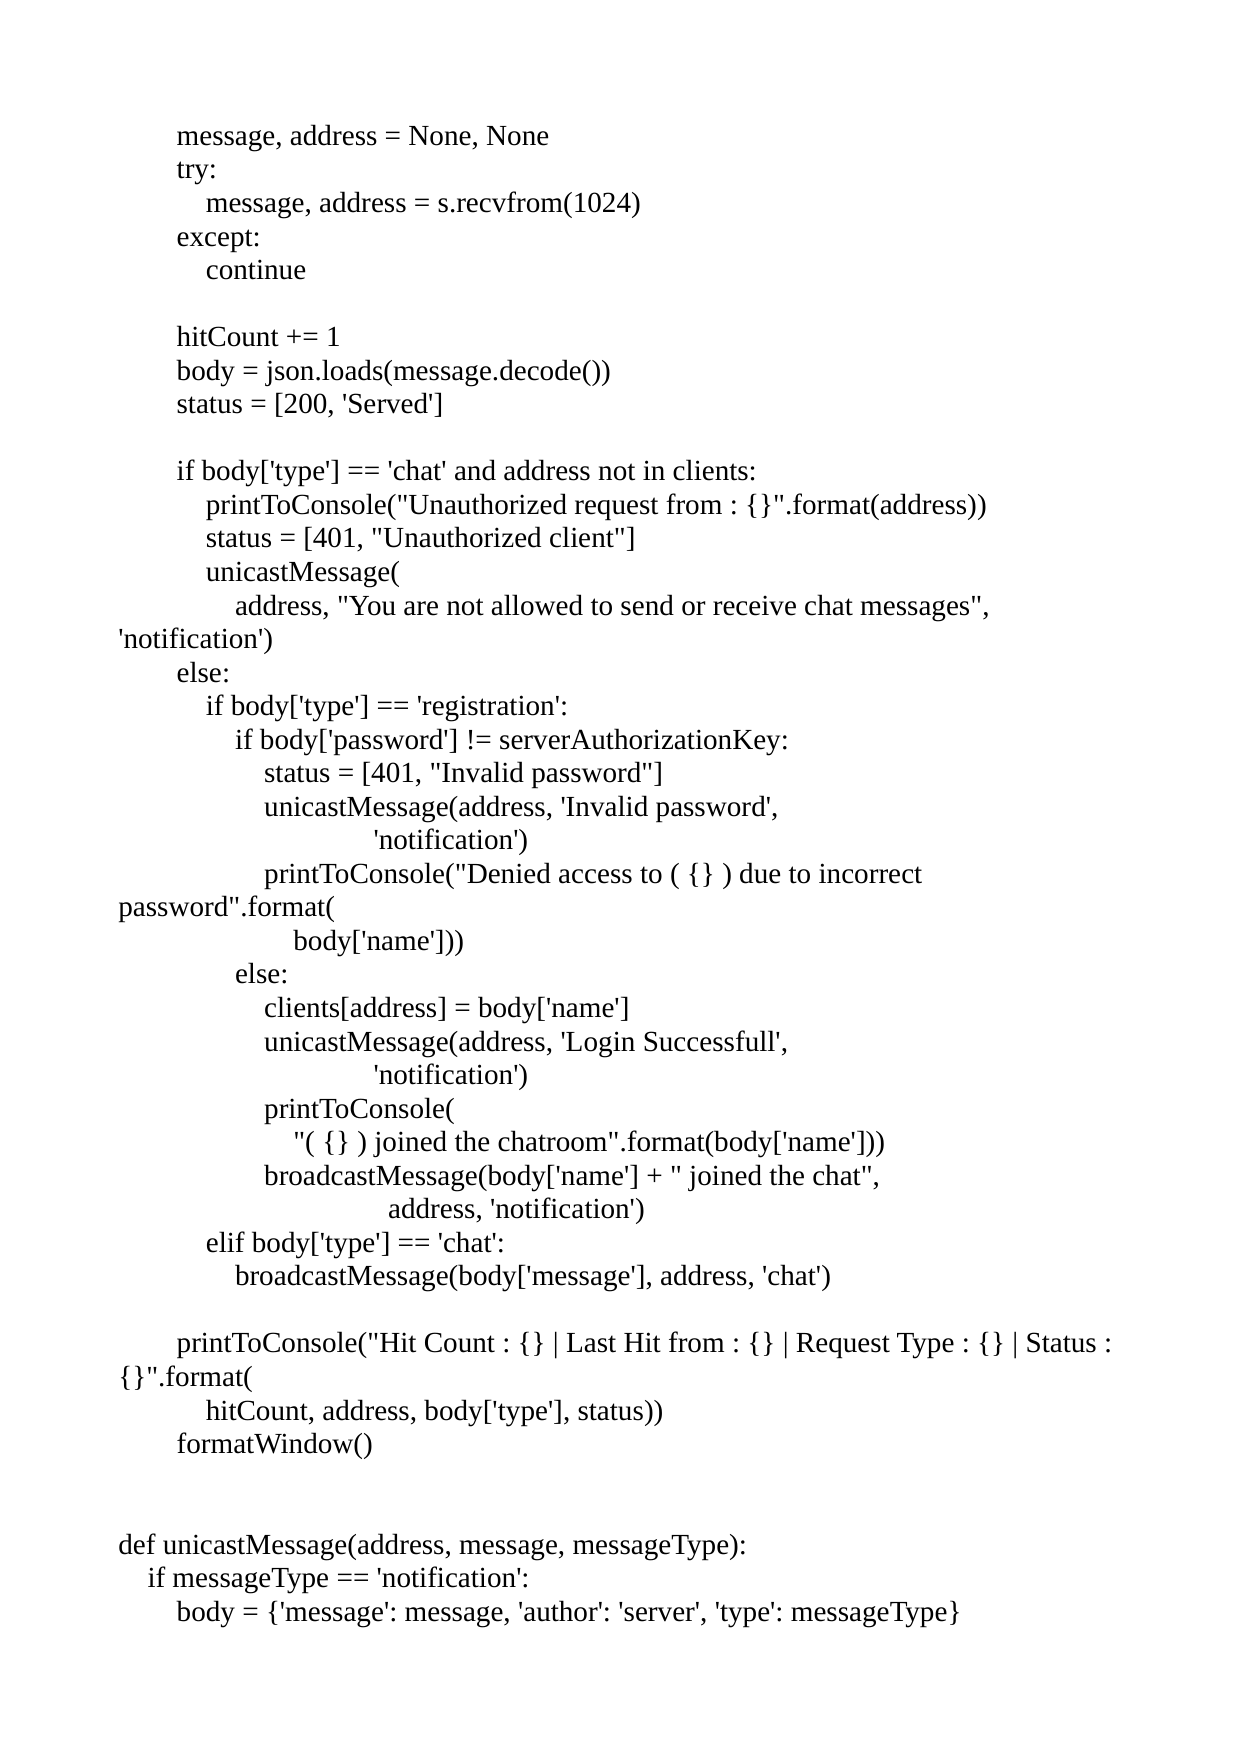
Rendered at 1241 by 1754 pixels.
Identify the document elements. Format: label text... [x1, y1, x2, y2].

text except: [118, 219, 1122, 252]
text formatWindow() [118, 1426, 1122, 1460]
text message, address = None, None [118, 118, 1122, 152]
text printToConsole("Denied access to ( {} ) due to incorrect password".format( [118, 856, 1122, 923]
text printToConsole( [118, 1091, 1122, 1124]
text status = [401, "Invalid password"] [118, 755, 1122, 789]
text try: [118, 152, 1122, 185]
text "( {} ) joined the chatroom".format(body['name'])) [118, 1124, 1122, 1158]
text elif body['type'] == 'chat': [118, 1225, 1122, 1258]
text broadcastMessage(body['name'] + " joined the chat", [118, 1158, 1122, 1191]
text body = {'message': message, 'author': 'server', 'type': messageType} [118, 1594, 1122, 1627]
text hitCount += 1 [118, 319, 1122, 353]
text else: [118, 655, 1122, 688]
text hitCount, address, body['type'], status)) [118, 1393, 1122, 1426]
text if body['type'] == 'registration': [118, 688, 1122, 722]
text broadcastMessage(body['message'], address, 'chat') [118, 1258, 1122, 1292]
text 'notification') [118, 822, 1122, 856]
text printToConsole("Hit Count : {} | Last Hit from : {} | Request Type : {} | Status : {}".format( [118, 1326, 1122, 1393]
text body = json.loads(message.decode()) [118, 353, 1122, 386]
text if body['password'] != serverAuthorizationKey: [118, 722, 1122, 755]
text if messageType == 'notification': [118, 1560, 1122, 1594]
text unicastMessage( [118, 554, 1122, 588]
text address, "You are not allowed to send or receive chat messages", 'notification') [118, 588, 1122, 655]
text continue [118, 252, 1122, 286]
text body['name'])) [118, 923, 1122, 957]
text clients[address] = body['name'] [118, 990, 1122, 1024]
text status = [401, "Unauthorized client"] [118, 521, 1122, 554]
text 'notification') [118, 1057, 1122, 1091]
text if body['type'] == 'chat' and address not in clients: [118, 453, 1122, 487]
text address, 'notification') [118, 1191, 1122, 1225]
text else: [118, 957, 1122, 990]
text unicastMessage(address, 'Invalid password', [118, 789, 1122, 822]
text unicastMessage(address, 'Login Successfull', [118, 1024, 1122, 1057]
text status = [200, 'Served'] [118, 386, 1122, 420]
text def unicastMessage(address, message, messageType): [118, 1527, 1122, 1560]
text printToConsole("Unauthorized request from : {}".format(address)) [118, 487, 1122, 521]
text message, address = s.recvfrom(1024) [118, 185, 1122, 219]
